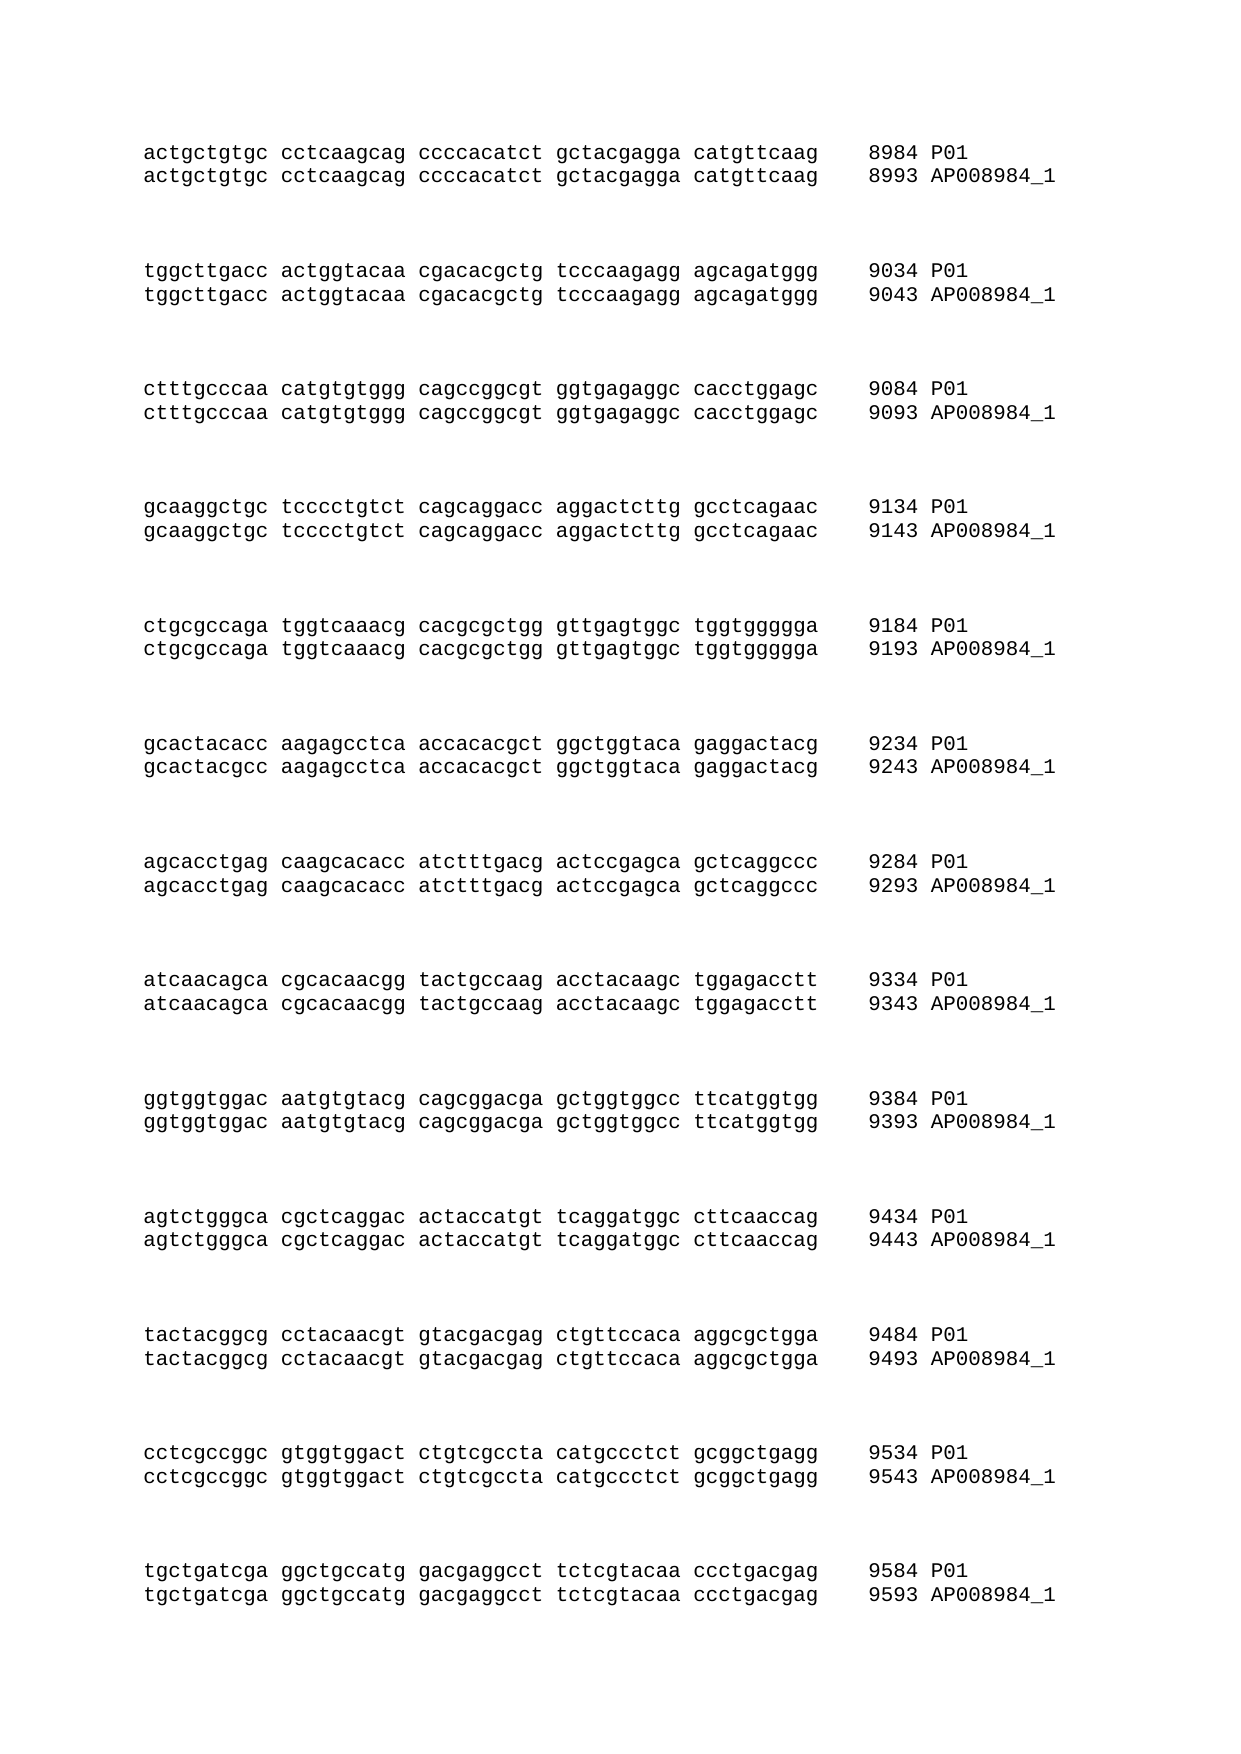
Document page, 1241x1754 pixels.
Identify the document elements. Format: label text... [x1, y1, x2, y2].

text actgctgtgc cctcaagcag ccccacatct gctacgagga catgttcaag 8984 P01 [118, 142, 1122, 165]
text atcaacagca cgcacaacgg tactgccaag acctacaagc tggagacctt 9343 AP008984_1 [118, 993, 1122, 1017]
text ctttgcccaa catgtgtggg cagccggcgt ggtgagaggc cacctggagc 9093 AP008984_1 [118, 402, 1122, 426]
text atcaacagca cgcacaacgg tactgccaag acctacaagc tggagacctt 9334 P01 [118, 969, 1122, 993]
text actgctgtgc cctcaagcag ccccacatct gctacgagga catgttcaag 8993 AP008984_1 [118, 165, 1122, 189]
text gcactacgcc aagagcctca accacacgct ggctggtaca gaggactacg 9243 AP008984_1 [118, 757, 1122, 780]
text tggcttgacc actggtacaa cgacacgctg tcccaagagg agcagatggg 9043 AP008984_1 [118, 284, 1122, 307]
text agcacctgag caagcacacc atctttgacg actccgagca gctcaggccc 9293 AP008984_1 [118, 875, 1122, 898]
text gcactacacc aagagcctca accacacgct ggctggtaca gaggactacg 9234 P01 [118, 733, 1122, 757]
text gcaaggctgc tcccctgtct cagcaggacc aggactcttg gcctcagaac 9143 AP008984_1 [118, 520, 1122, 544]
text ctgcgccaga tggtcaaacg cacgcgctgg gttgagtggc tggtggggga 9184 P01 [118, 615, 1122, 638]
text tgctgatcga ggctgccatg gacgaggcct tctcgtacaa ccctgacgag 9593 AP008984_1 [118, 1584, 1122, 1608]
text tgctgatcga ggctgccatg gacgaggcct tctcgtacaa ccctgacgag 9584 P01 [118, 1561, 1122, 1584]
text tggcttgacc actggtacaa cgacacgctg tcccaagagg agcagatggg 9034 P01 [118, 260, 1122, 284]
text cctcgccggc gtggtggact ctgtcgccta catgccctct gcggctgagg 9543 AP008984_1 [118, 1466, 1122, 1489]
text cctcgccggc gtggtggact ctgtcgccta catgccctct gcggctgagg 9534 P01 [118, 1442, 1122, 1466]
text agtctgggca cgctcaggac actaccatgt tcaggatggc cttcaaccag 9443 AP008984_1 [118, 1229, 1122, 1253]
text agtctgggca cgctcaggac actaccatgt tcaggatggc cttcaaccag 9434 P01 [118, 1206, 1122, 1229]
text ggtggtggac aatgtgtacg cagcggacga gctggtggcc ttcatggtgg 9384 P01 [118, 1088, 1122, 1111]
text ctttgcccaa catgtgtggg cagccggcgt ggtgagaggc cacctggagc 9084 P01 [118, 378, 1122, 402]
text ctgcgccaga tggtcaaacg cacgcgctgg gttgagtggc tggtggggga 9193 AP008984_1 [118, 638, 1122, 662]
text gcaaggctgc tcccctgtct cagcaggacc aggactcttg gcctcagaac 9134 P01 [118, 496, 1122, 520]
text tactacggcg cctacaacgt gtacgacgag ctgttccaca aggcgctgga 9484 P01 [118, 1324, 1122, 1348]
text ggtggtggac aatgtgtacg cagcggacga gctggtggcc ttcatggtgg 9393 AP008984_1 [118, 1111, 1122, 1135]
text agcacctgag caagcacacc atctttgacg actccgagca gctcaggccc 9284 P01 [118, 851, 1122, 875]
text tactacggcg cctacaacgt gtacgacgag ctgttccaca aggcgctgga 9493 AP008984_1 [118, 1348, 1122, 1371]
